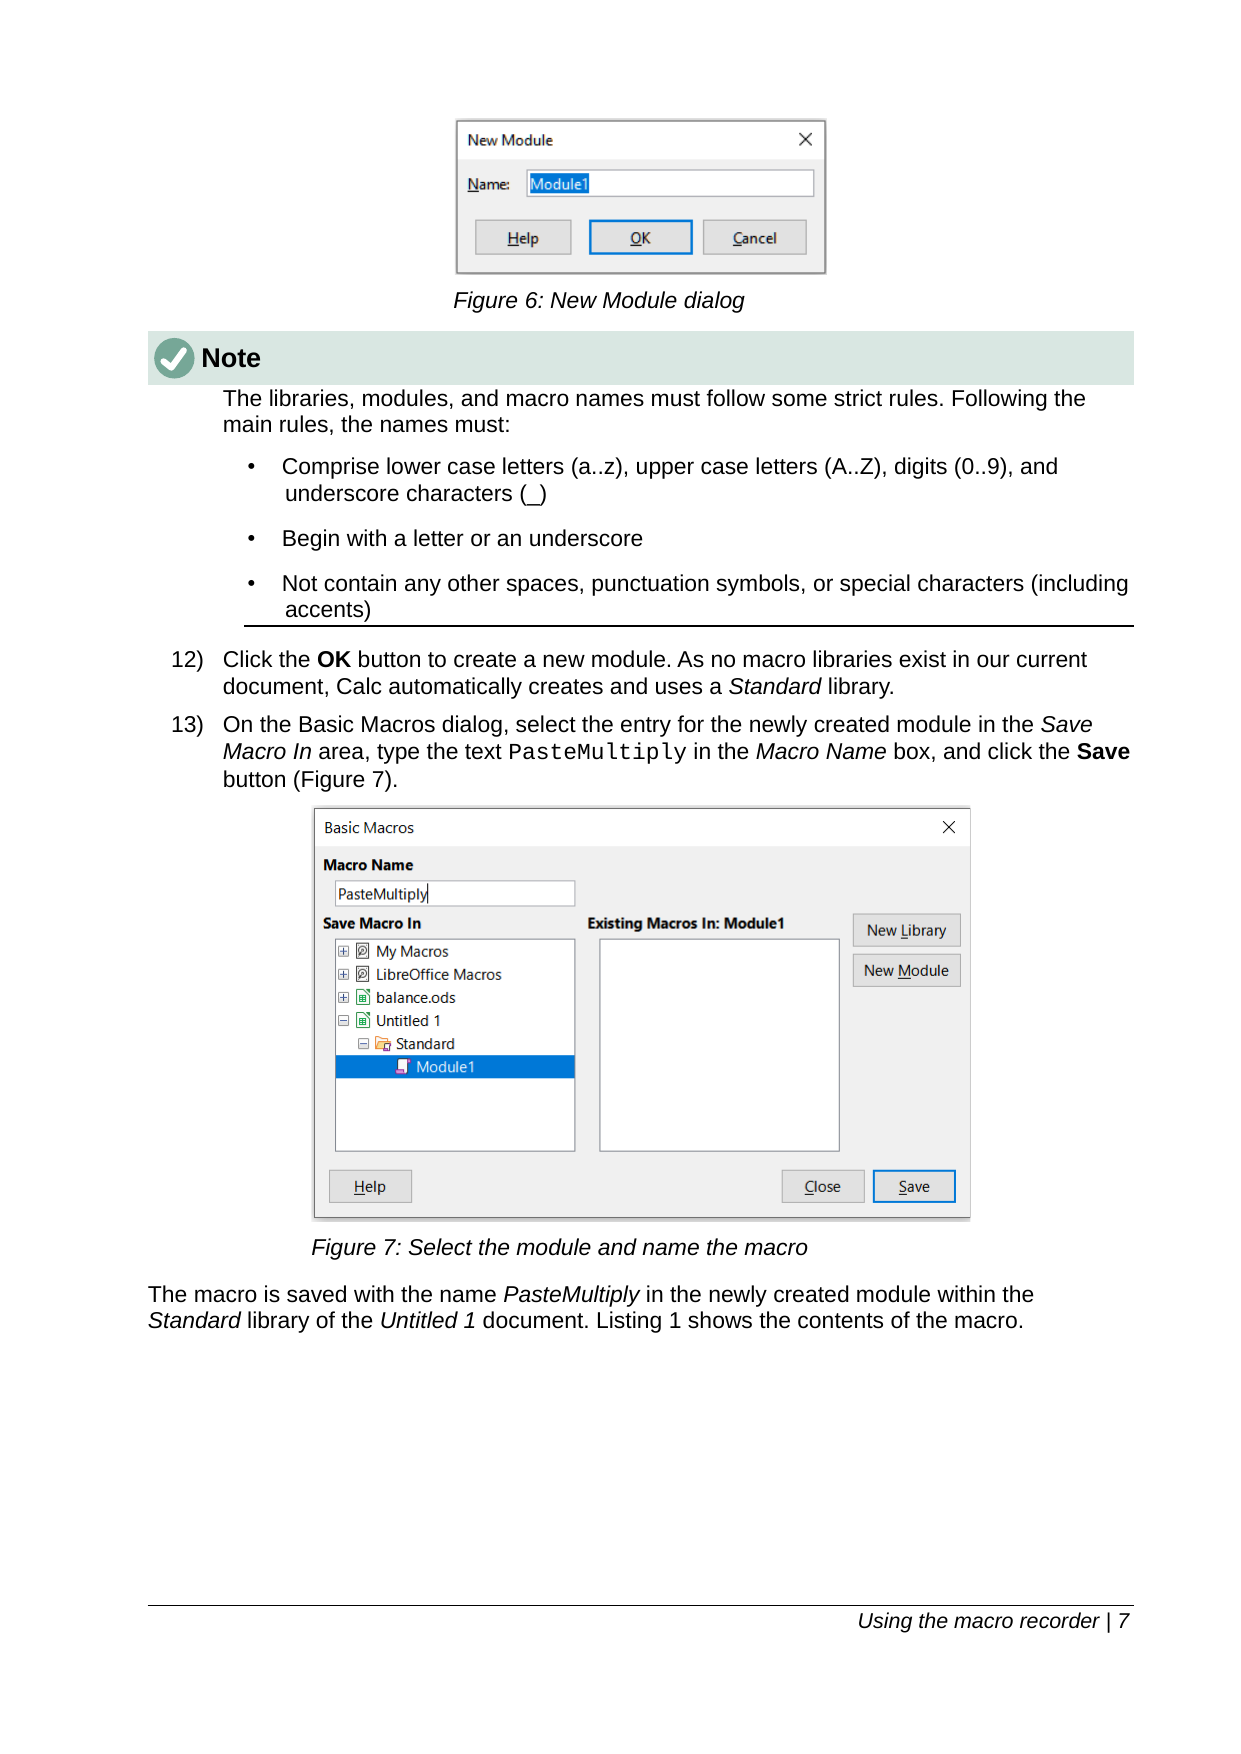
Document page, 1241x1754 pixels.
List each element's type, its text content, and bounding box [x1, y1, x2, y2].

list On the Basic Macros dialog, select the entry for the newly created module in the Save Macro In area, type the text PasteMultiply in the Macro Name box, and click the Save button (Figure 7). [204, 711, 1134, 792]
text Figure 6: New Module dialog [453, 287, 828, 313]
text Figure 7: Select the module and name the macro [311, 1234, 971, 1260]
list Begin with a letter or an underscore [244, 522, 1134, 551]
list Comprise lower case letters (a..z), upper case letters (A..Z), digits (0..9), and underscore characters (_) [244, 450, 1134, 506]
picture [311, 805, 971, 1222]
text The macro is saved with the name PasteMultiply in the newly created module within the Standard library of the Untitled 1 document. Listing 1 shows the contents of the macro. [148, 1281, 1134, 1334]
picture [454, 118, 827, 275]
list Not contain any other spaces, punctuation symbols, or special characters (including accents) [244, 567, 1134, 625]
list Click the OK button to create a new module. As no macro libraries exist in our current document, Calc automatically creates and uses a Standard library. [204, 646, 1134, 699]
subtitle Note [148, 331, 1134, 385]
text The libraries, modules, and macro names must follow some strict rules. Following the main rules, the names must: [223, 385, 1134, 438]
